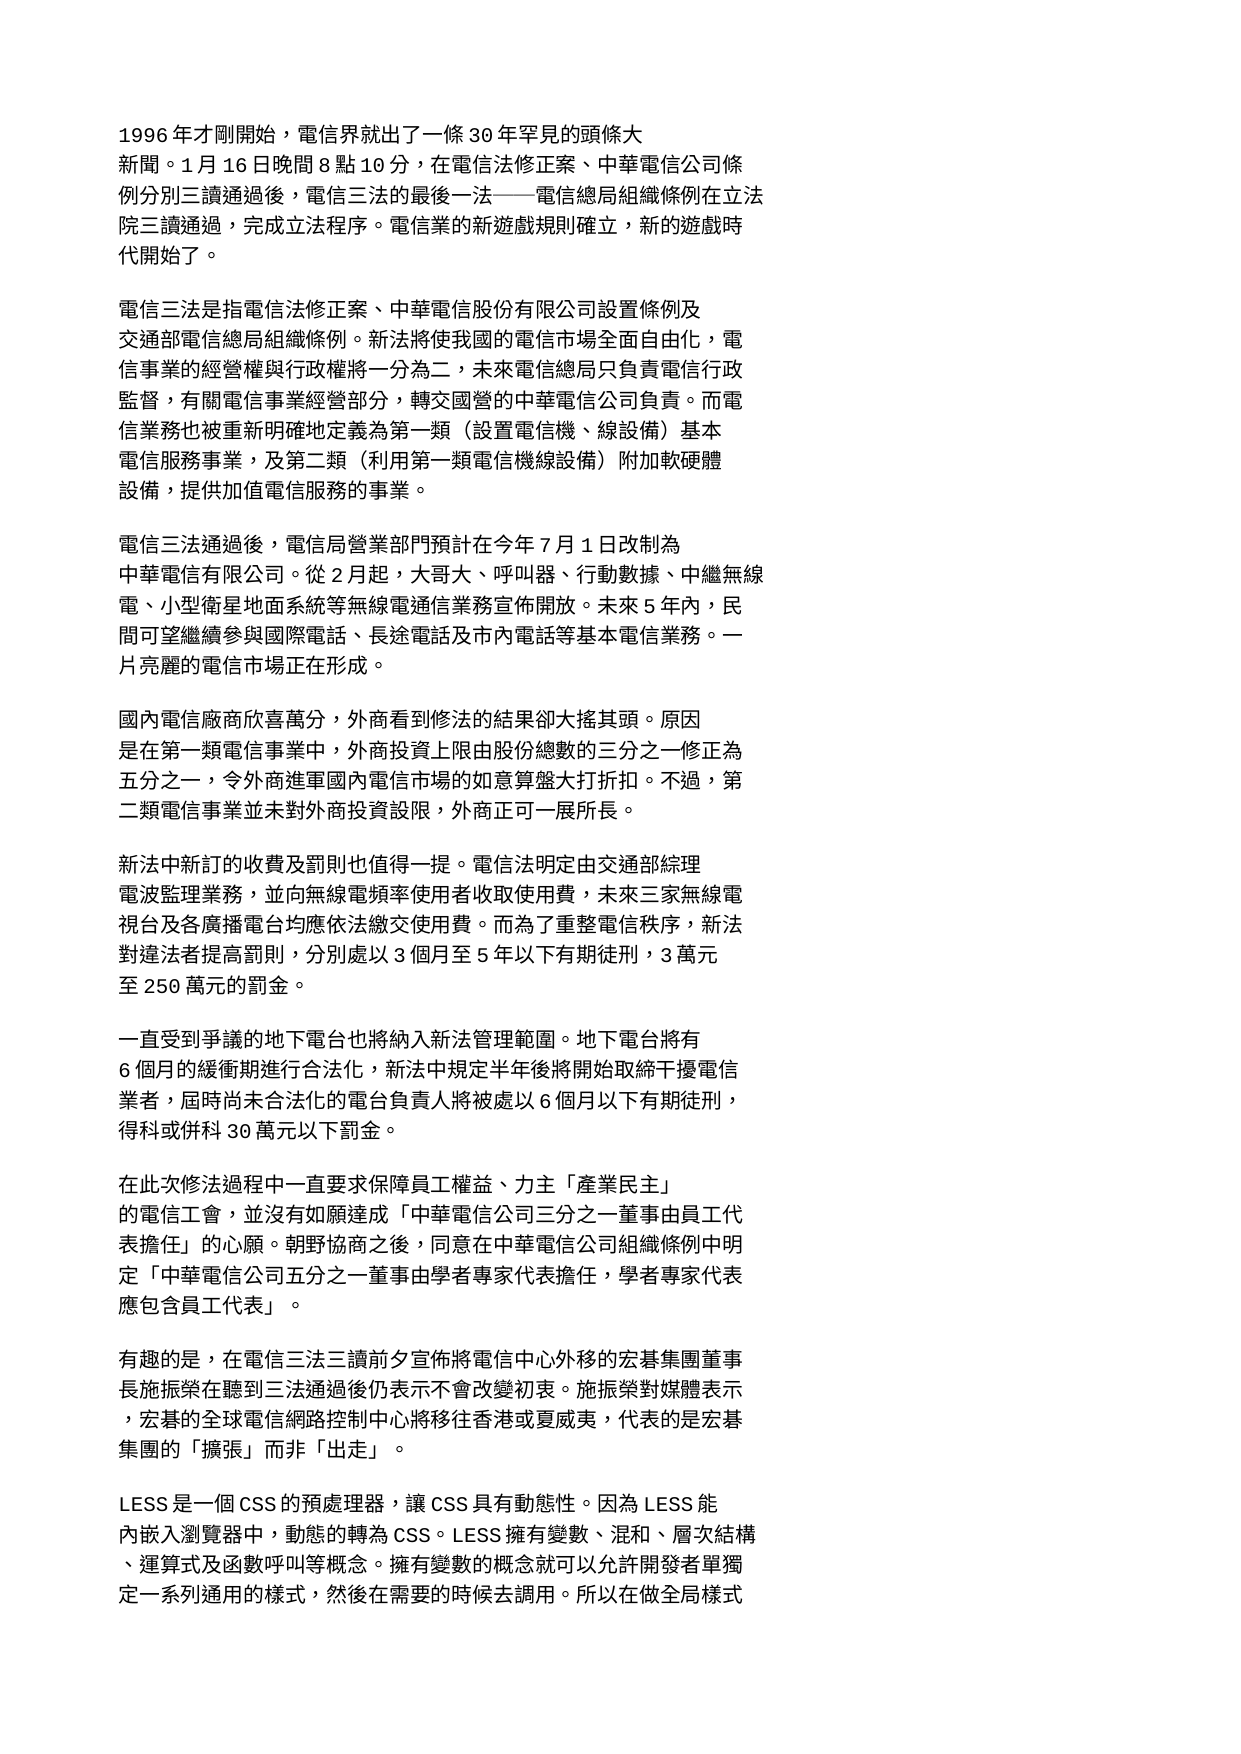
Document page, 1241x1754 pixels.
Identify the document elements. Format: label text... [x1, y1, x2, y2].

text 例分別三讀通過後，電信三法的最後一法──電信總局組織條例在立法 [118, 179, 1122, 209]
text 間可望繼續參與國際電話、長途電話及市內電話等基本電信業務。一 [118, 619, 1122, 650]
text 內嵌入瀏覽器中，動態的轉為CSS。LESS擁有變數、混和、層次結構 [118, 1518, 1122, 1548]
text 、運算式及函數呼叫等概念。擁有變數的概念就可以允許開發者單獨 [118, 1548, 1122, 1578]
text 中華電信有限公司。從2月起，大哥大、呼叫器、行動數據、中繼無線 [118, 559, 1122, 589]
text 6個月的緩衝期進行合法化，新法中規定半年後將開始取締干擾電信 [118, 1053, 1122, 1084]
text 監督，有關電信事業經營部分，轉交國營的中華電信公司負責。而電 [118, 384, 1122, 414]
text 電信三法通過後，電信局營業部門預計在今年7月1日改制為 [118, 528, 1122, 559]
text 對違法者提高罰則，分別處以3個月至5年以下有期徒刑，3萬元 [118, 939, 1122, 969]
text 二類電信事業並未對外商投資設限，外商正可一展所長。 [118, 794, 1122, 824]
text 得科或併科30萬元以下罰金。 [118, 1114, 1122, 1145]
text 院三讀通過，完成立法程序。電信業的新遊戲規則確立，新的遊戲時 [118, 209, 1122, 239]
text 新法中新訂的收費及罰則也值得一提。電信法明定由交通部綜理 [118, 848, 1122, 878]
text 電信三法是指電信法修正案、中華電信股份有限公司設置條例及 [118, 293, 1122, 323]
text 是在第一類電信事業中，外商投資上限由股份總數的三分之一修正為 [118, 734, 1122, 764]
text 的電信工會，並沒有如願達成「中華電信公司三分之一董事由員工代 [118, 1198, 1122, 1229]
text 信業務也被重新明確地定義為第一類（設置電信機、線設備）基本 [118, 414, 1122, 444]
text 業者，屆時尚未合法化的電台負責人將被處以6個月以下有期徒刑， [118, 1084, 1122, 1114]
text 定「中華電信公司五分之一董事由學者專家代表擔任，學者專家代表 [118, 1259, 1122, 1289]
text 五分之一，令外商進軍國內電信市場的如意算盤大打折扣。不過，第 [118, 764, 1122, 794]
text 視台及各廣播電台均應依法繳交使用費。而為了重整電信秩序，新法 [118, 908, 1122, 939]
text 應包含員工代表」。 [118, 1289, 1122, 1319]
text 定一系列通用的樣式，然後在需要的時候去調用。所以在做全局樣式 [118, 1578, 1122, 1609]
text 1996年才剛開始，電信界就出了一條30年罕見的頭條大 [118, 118, 1122, 148]
text 一直受到爭議的地下電台也將納入新法管理範圍。地下電台將有 [118, 1023, 1122, 1053]
text 電波監理業務，並向無線電頻率使用者收取使用費，未來三家無線電 [118, 878, 1122, 908]
text 設備，提供加值電信服務的事業。 [118, 474, 1122, 505]
text ，宏碁的全球電信網路控制中心將移往香港或夏威夷，代表的是宏碁 [118, 1403, 1122, 1434]
text 長施振榮在聽到三法通過後仍表示不會改變初衷。施振榮對媒體表示 [118, 1373, 1122, 1403]
text 電、小型衛星地面系統等無線電通信業務宣佈開放。未來5年內，民 [118, 589, 1122, 619]
text 電信服務事業，及第二類（利用第一類電信機線設備）附加軟硬體 [118, 444, 1122, 474]
text 交通部電信總局組織條例。新法將使我國的電信市場全面自由化，電 [118, 323, 1122, 354]
text 新聞。1月16日晚間8點10分，在電信法修正案、中華電信公司條 [118, 148, 1122, 179]
text 表擔任」的心願。朝野協商之後，同意在中華電信公司組織條例中明 [118, 1229, 1122, 1259]
text 至250萬元的罰金。 [118, 969, 1122, 999]
text 代開始了。 [118, 239, 1122, 269]
text 集團的「擴張」而非「出走」。 [118, 1434, 1122, 1464]
text 信事業的經營權與行政權將一分為二，未來電信總局只負責電信行政 [118, 354, 1122, 384]
text 有趣的是，在電信三法三讀前夕宣佈將電信中心外移的宏碁集團董事 [118, 1343, 1122, 1373]
text 國內電信廠商欣喜萬分，外商看到修法的結果卻大搖其頭。原因 [118, 704, 1122, 734]
text 片亮麗的電信市場正在形成。 [118, 650, 1122, 680]
text LESS是一個CSS的預處理器，讓CSS具有動態性。因為LESS能 [118, 1487, 1122, 1518]
text 在此次修法過程中一直要求保障員工權益、力主「產業民主」 [118, 1168, 1122, 1198]
